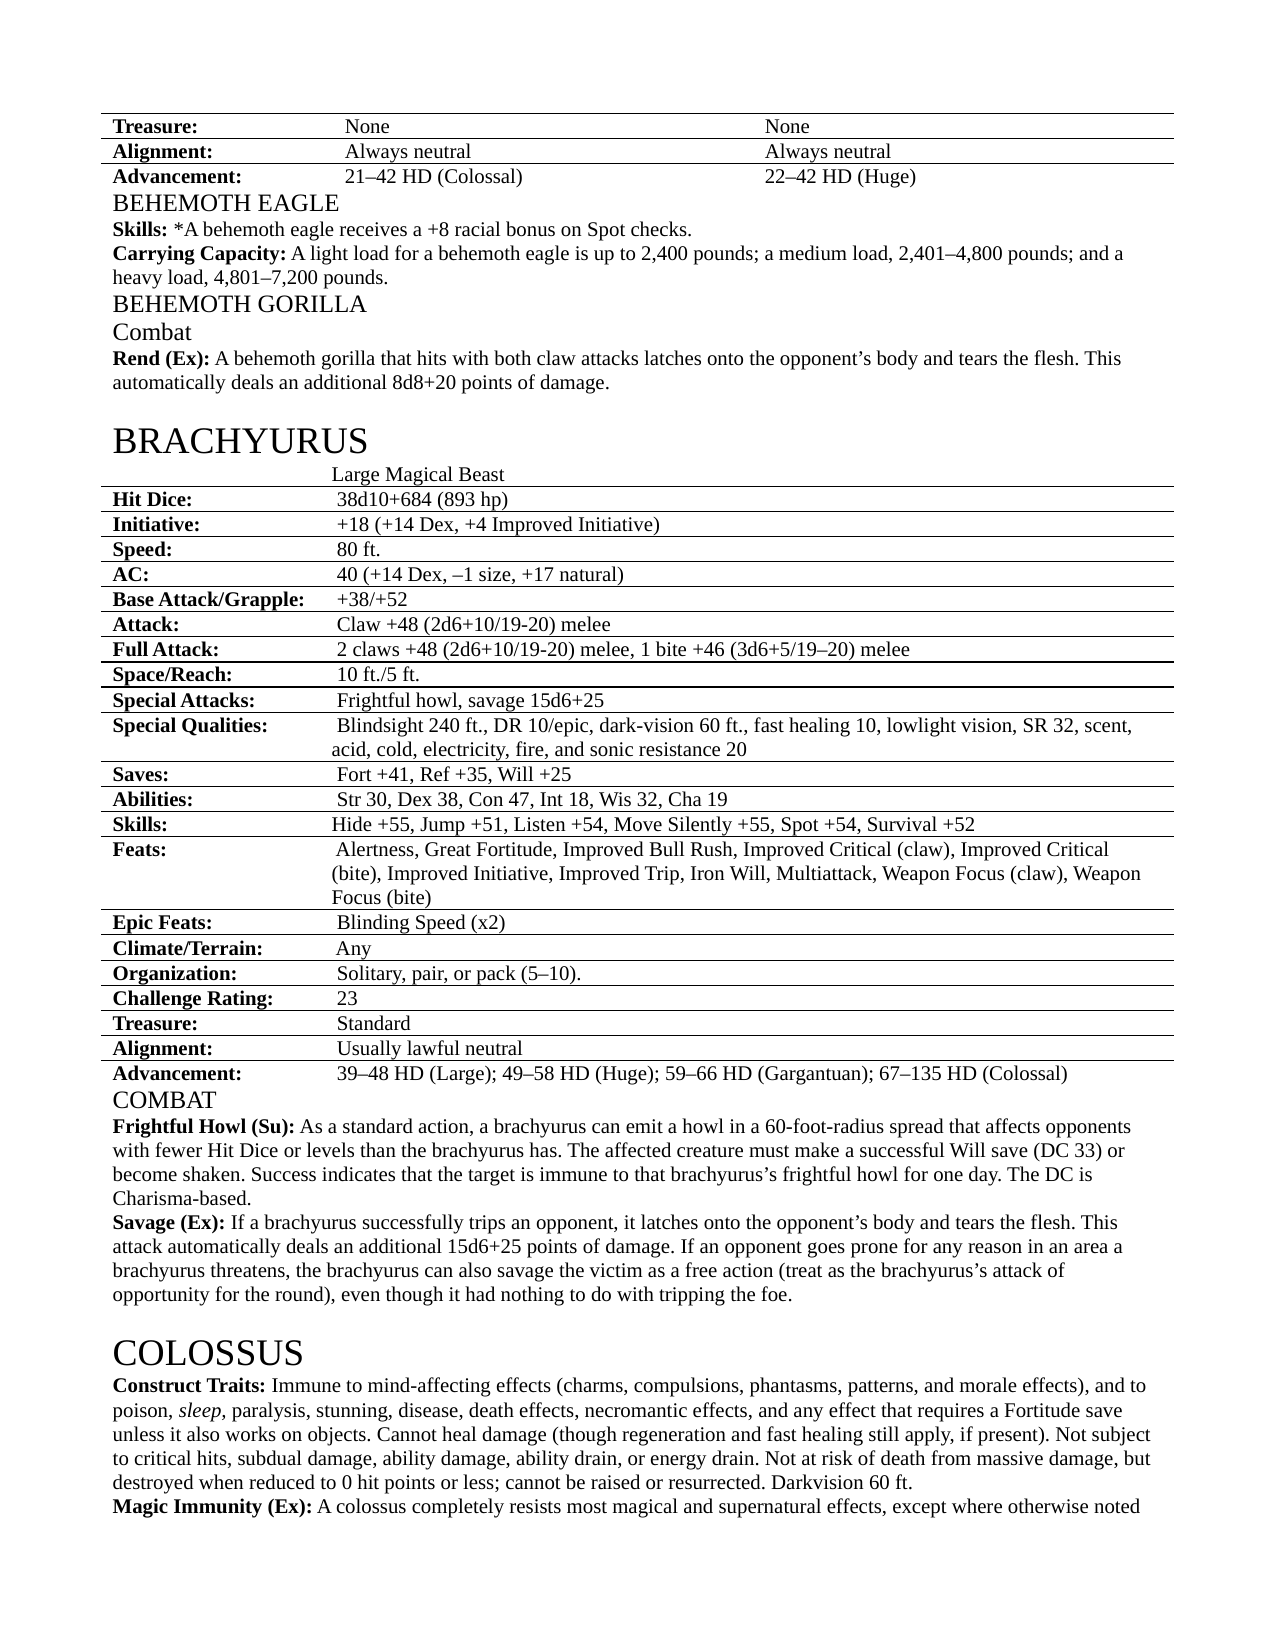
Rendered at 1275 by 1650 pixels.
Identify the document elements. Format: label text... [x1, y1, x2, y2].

table_cell +38/+52 [320, 587, 1174, 611]
table_cell 39–48 HD (Large); 49–58 HD (Huge); 59–66 HD (Gargantuan); 67–135 HD (Colossal) [320, 1061, 1174, 1085]
table_cell Epic Feats: [101, 910, 320, 934]
table_cell Any [320, 935, 1174, 959]
table_cell Hit Dice: [101, 487, 320, 511]
table_cell Organization: [101, 961, 320, 984]
table_cell Base Attack/Grapple: [101, 587, 320, 611]
table_cell Advancement: [101, 164, 333, 188]
text COMBAT [112, 1085, 1162, 1114]
table_cell Blindsight 240 ft., DR 10/epic, dark-vision 60 ft., fast healing 10, lowlight vision, SR 32, scent, acid, cold, electricity, fire, and sonic resistance 20 [320, 713, 1174, 761]
table_cell Initiative: [101, 512, 320, 536]
table_cell Abilities: [101, 787, 320, 811]
table_cell Always neutral [753, 139, 1174, 163]
text Skills: *A behemoth eagle receives a +8 racial bonus on Spot checks. [112, 217, 1162, 241]
table_cell +18 (+14 Dex, +4 Improved Initiative) [320, 512, 1174, 536]
table_cell Special Qualities: [101, 713, 320, 761]
table_cell Feats: [101, 837, 320, 909]
table_cell Alignment: [101, 139, 333, 163]
table_cell Fort +41, Ref +35, Will +25 [320, 762, 1174, 786]
table_cell None [333, 114, 753, 138]
subtitle Combat [112, 317, 1162, 346]
table_cell Blinding Speed (x2) [320, 910, 1174, 934]
table_cell Usually lawful neutral [320, 1036, 1174, 1060]
table_cell Always neutral [333, 139, 753, 163]
table_cell Advancement: [101, 1061, 320, 1085]
table_cell Standard [320, 1011, 1174, 1035]
text Savage (Ex): If a brachyurus successfully trips an opponent, it latches onto the opponent’s body and tears the flesh. This attack automatically deals an additional 15d6+25 points of damage. If an opponent goes prone for any reason in an area a brachyurus threatens, the brachyurus can also savage the victim as a free action (treat as the brachyurus’s attack of opportunity for the round), even though it had nothing to do with tripping the foe. [112, 1210, 1162, 1306]
table_cell Special Attacks: [101, 688, 320, 712]
table_cell Space/Reach: [101, 663, 320, 686]
table_cell Saves: [101, 762, 320, 786]
table_cell Treasure: [101, 1011, 320, 1035]
table_cell Frightful howl, savage 15d6+25 [320, 688, 1174, 712]
table_cell Claw +48 (2d6+10/19-20) melee [320, 612, 1174, 636]
table_cell Treasure: [101, 114, 333, 138]
table_header [101, 462, 320, 486]
subtitle BRACHYURUS [112, 418, 1162, 462]
table_cell Str 30, Dex 38, Con 47, Int 18, Wis 32, Cha 19 [320, 787, 1174, 811]
table_header Large Magical Beast [320, 462, 1174, 486]
table_cell Alertness, Great Fortitude, Improved Bull Rush, Improved Critical (claw), Improved Critical (bite), Improved Initiative, Improved Trip, Iron Will, Multiattack, Weapon Focus (claw), Weapon Focus (bite) [320, 837, 1174, 909]
table_cell Attack: [101, 612, 320, 636]
table_cell 22–42 HD (Huge) [753, 164, 1174, 188]
table_cell Full Attack: [101, 637, 320, 661]
table_cell Solitary, pair, or pack (5–10). [320, 961, 1174, 984]
table_cell 10 ft./5 ft. [320, 663, 1174, 686]
table_cell 38d10+684 (893 hp) [320, 487, 1174, 511]
table_cell AC: [101, 562, 320, 586]
table_cell 21–42 HD (Colossal) [333, 164, 753, 188]
text Frightful Howl (Su): As a standard action, a brachyurus can emit a howl in a 60-foot-radius spread that affects opponents with fewer Hit Dice or levels than the brachyurus has. The affected creature must make a successful Will save (DC 33) or become shaken. Success indicates that the target is immune to that brachyurus’s frightful howl for one day. The DC is Charisma-based. [112, 1114, 1162, 1210]
table_cell Speed: [101, 537, 320, 561]
table_cell 40 (+14 Dex, –1 size, +17 natural) [320, 562, 1174, 586]
table_cell Skills: [101, 812, 320, 836]
subtitle BEHEMOTH GORILLA [112, 289, 1162, 317]
table_cell 23 [320, 986, 1174, 1010]
table_cell Alignment: [101, 1036, 320, 1060]
subtitle BEHEMOTH EAGLE [112, 188, 1162, 217]
table_cell 80 ft. [320, 537, 1174, 561]
text Rend (Ex): A behemoth gorilla that hits with both claw attacks latches onto the opponent’s body and tears the flesh. This automatically deals an additional 8d8+20 points of damage. [112, 346, 1162, 394]
table_cell Hide +55, Jump +51, Listen +54, Move Silently +55, Spot +54, Survival +52 [320, 812, 1174, 836]
text Construct Traits: Immune to mind-affecting effects (charms, compulsions, phantasms, patterns, and morale effects), and to poison, sleep, paralysis, stunning, disease, death effects, necromantic effects, and any effect that requires a Fortitude save unless it also works on objects. Cannot heal damage (though regeneration and fast healing still apply, if present). Not subject to critical hits, subdual damage, ability damage, ability drain, or energy drain. Not at risk of death from massive damage, but destroyed when reduced to 0 hit points or less; cannot be raised or resurrected. Darkvision 60 ft. [112, 1373, 1162, 1494]
text Carrying Capacity: A light load for a behemoth eagle is up to 2,400 pounds; a medium load, 2,401–4,800 pounds; and a heavy load, 4,801–7,200 pounds. [112, 241, 1162, 289]
table_cell 2 claws +48 (2d6+10/19-20) melee, 1 bite +46 (3d6+5/19–20) melee [320, 637, 1174, 661]
text Magic Immunity (Ex): A colossus completely resists most magical and supernatural effects, except where otherwise noted [112, 1494, 1162, 1518]
table_cell Challenge Rating: [101, 986, 320, 1010]
table_cell None [753, 114, 1174, 138]
table_cell Climate/Terrain: [101, 935, 320, 959]
subtitle COLOSSUS [112, 1330, 1162, 1373]
